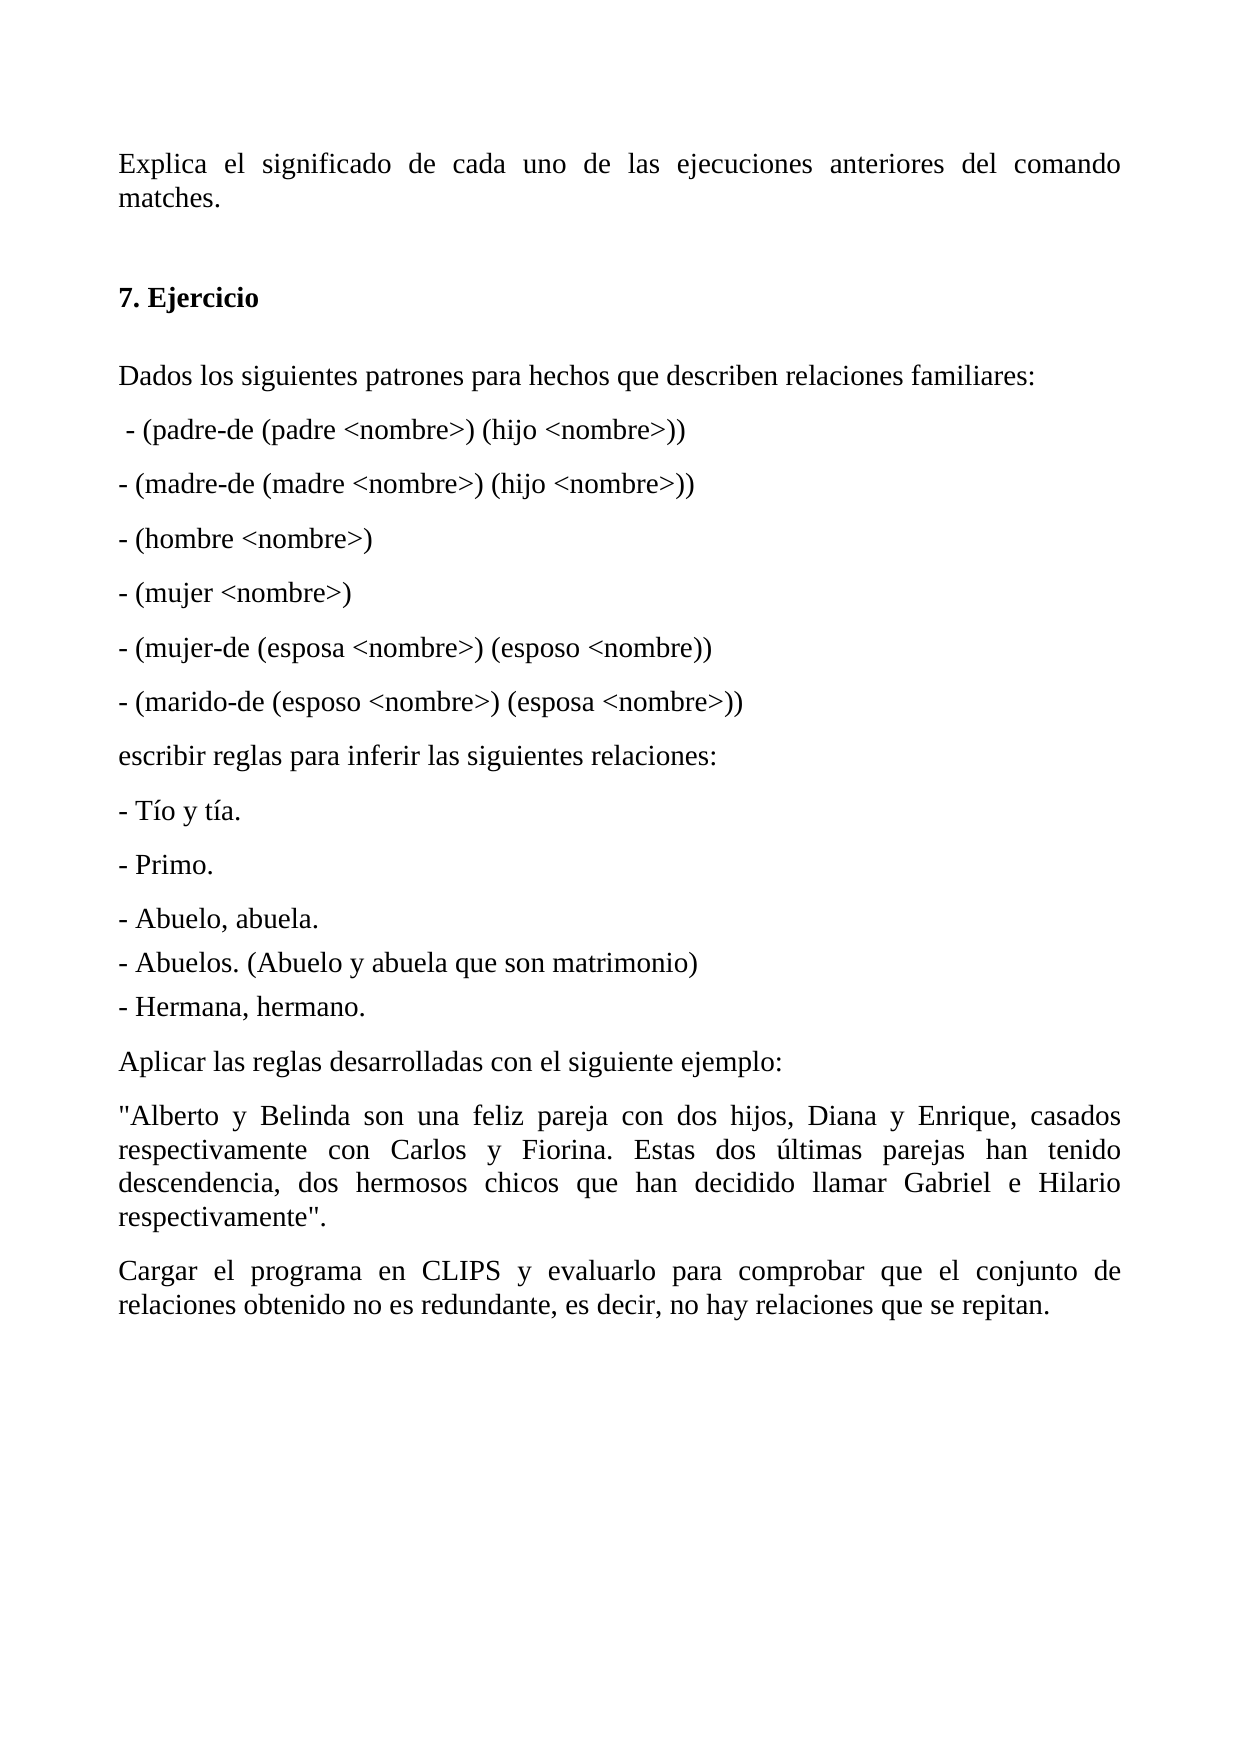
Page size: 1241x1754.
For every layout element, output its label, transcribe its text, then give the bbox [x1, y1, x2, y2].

text - (marido-de (esposo <nombre>) (esposa <nombre>)) [118, 684, 1122, 718]
text 7. Ejercicio [118, 280, 1122, 314]
text Dados los siguientes patrones para hechos que describen relaciones familiares: [118, 358, 1122, 391]
text - (padre-de (padre <nombre>) (hijo <nombre>)) [118, 412, 1122, 446]
text - Tío y tía. [118, 793, 1122, 826]
text - Abuelos. (Abuelo y abuela que son matrimonio) [118, 946, 1122, 979]
text - (mujer-de (esposa <nombre>) (esposo <nombre)) [118, 630, 1122, 663]
text Cargar el programa en CLIPS y evaluarlo para comprobar que el conjunto de relaciones obtenido no es redundante, es decir, no hay relaciones que se repitan. [118, 1253, 1122, 1320]
text - Primo. [118, 847, 1122, 881]
text - (madre-de (madre <nombre>) (hijo <nombre>)) [118, 467, 1122, 500]
text Aplicar las reglas desarrolladas con el siguiente ejemplo: [118, 1044, 1122, 1077]
text escribir reglas para inferir las siguientes relaciones: [118, 738, 1122, 772]
text Explica el significado de cada uno de las ejecuciones anteriores del comando matches. [118, 146, 1122, 213]
text "Alberto y Belinda son una feliz pareja con dos hijos, Diana y Enrique, casados respectivamente con Carlos y Fiorina. Estas dos últimas parejas han tenido descendencia, dos hermosos chicos que han decidido llamar Gabriel e Hilario respectivamente". [118, 1098, 1122, 1232]
text - Hermana, hermano. [118, 989, 1122, 1023]
text - (mujer <nombre>) [118, 575, 1122, 609]
text - (hombre <nombre>) [118, 521, 1122, 554]
text - Abuelo, abuela. [118, 902, 1122, 935]
